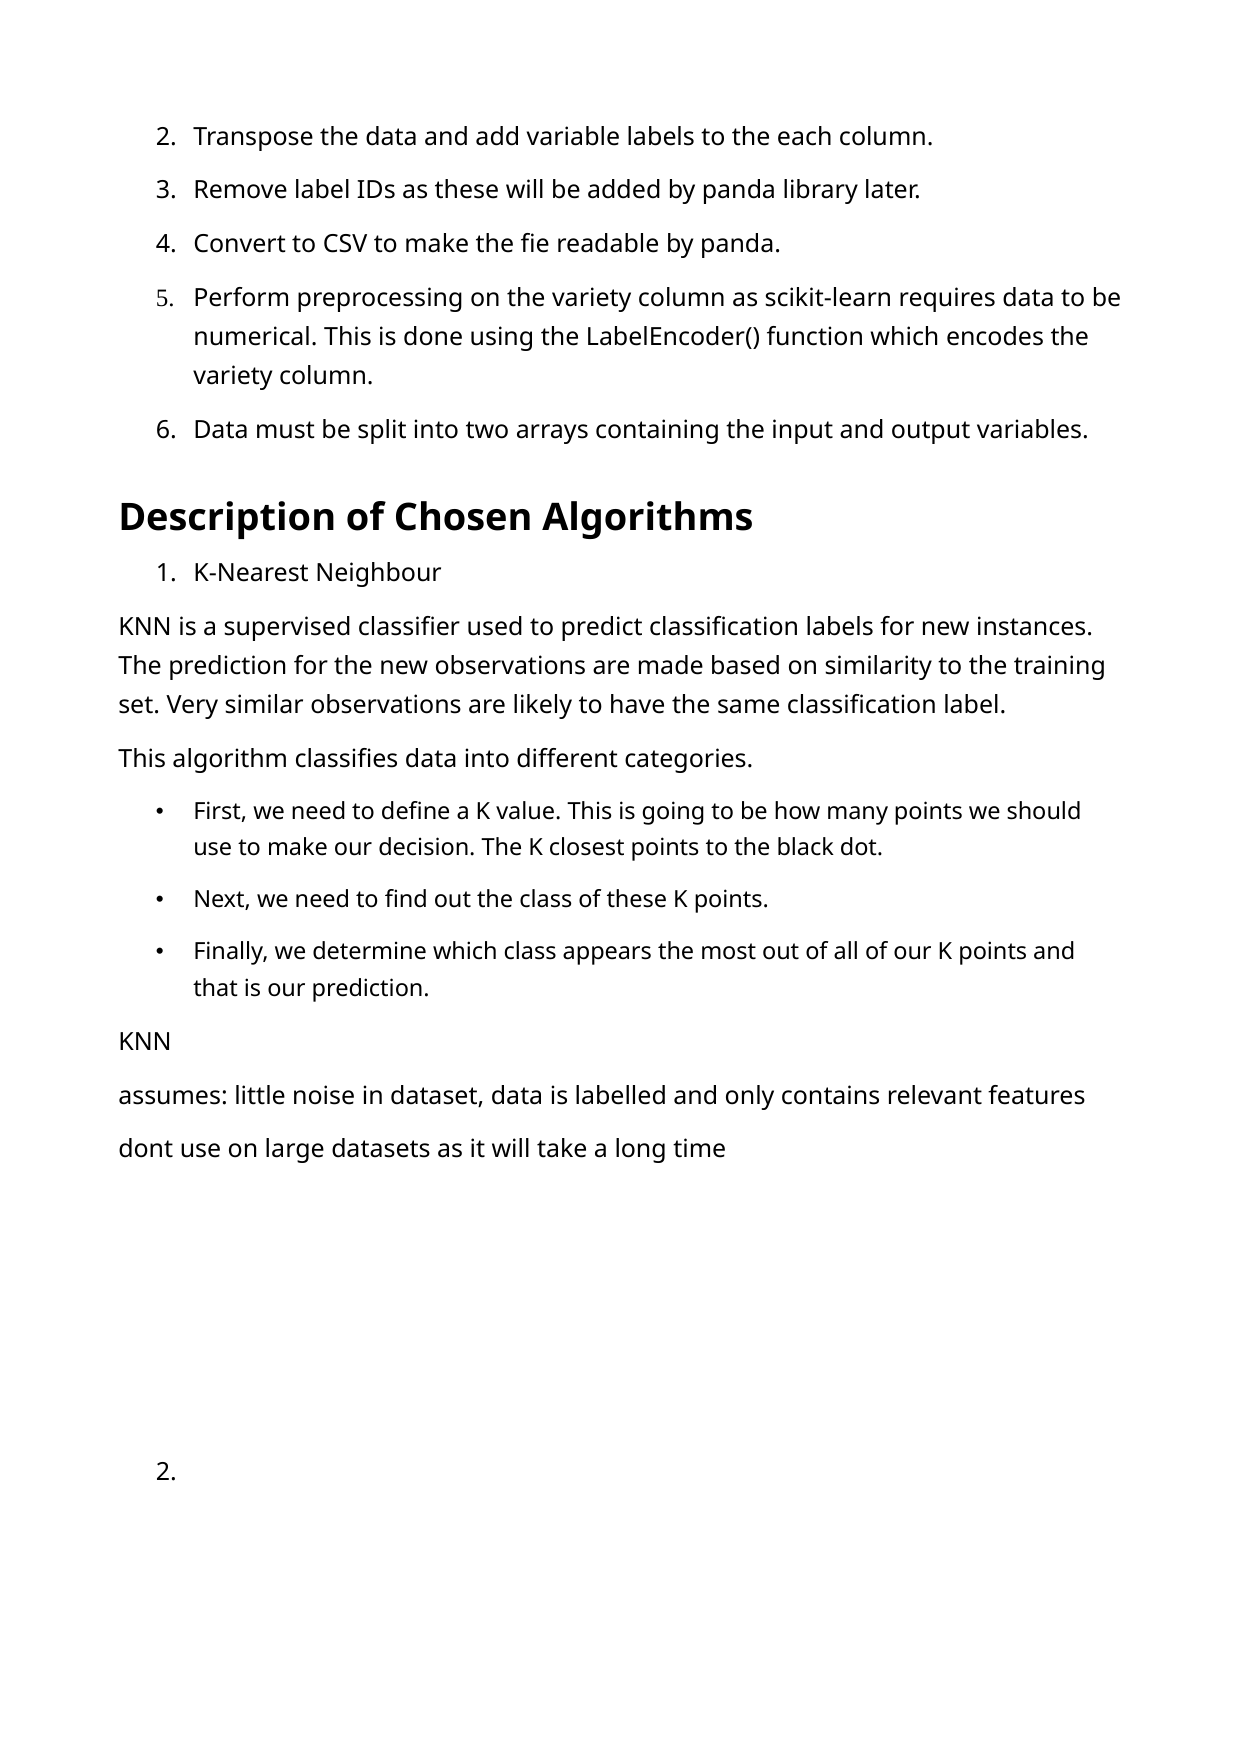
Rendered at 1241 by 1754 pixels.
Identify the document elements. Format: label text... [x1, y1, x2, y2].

text assumes: little noise in dataset, data is labelled and only contains relevant features [118, 1077, 1122, 1111]
list Transpose the data and add variable labels to the each column. [156, 118, 1122, 152]
list First, we need to define a K value. This is going to be how many points we should use to make our decision. The K closest points to the black dot. [156, 794, 1122, 863]
list Next, we need to find out the class of these K points. [156, 882, 1122, 914]
list K-Nearest Neighbour [156, 554, 1122, 588]
list Perform preprocessing on the variety column as scikit-learn requires data to be numerical. This is done using the LabelEncoder() function which encodes the variety column. [156, 279, 1122, 392]
text dont use on large datasets as it will take a long time [118, 1131, 1122, 1165]
list Remove label IDs as these will be added by panda library later. [156, 172, 1122, 206]
subtitle Description of Chosen Algorithms [118, 490, 1122, 542]
list Data must be split into two arrays containing the input and output variables. [156, 411, 1122, 446]
list Finally, we determine which class appears the most out of all of our K points and that is our prediction. [156, 934, 1122, 1003]
text This algorithm classifies data into different categories. [118, 740, 1122, 774]
list Convert to CSV to make the fie readable by panda. [156, 226, 1122, 260]
text KNN [118, 1024, 1122, 1058]
text KNN is a supervised classifier used to predict classification labels for new instances. The prediction for the new observations are made based on similarity to the training set. Very similar observations are likely to have the same classification label. [118, 608, 1122, 721]
